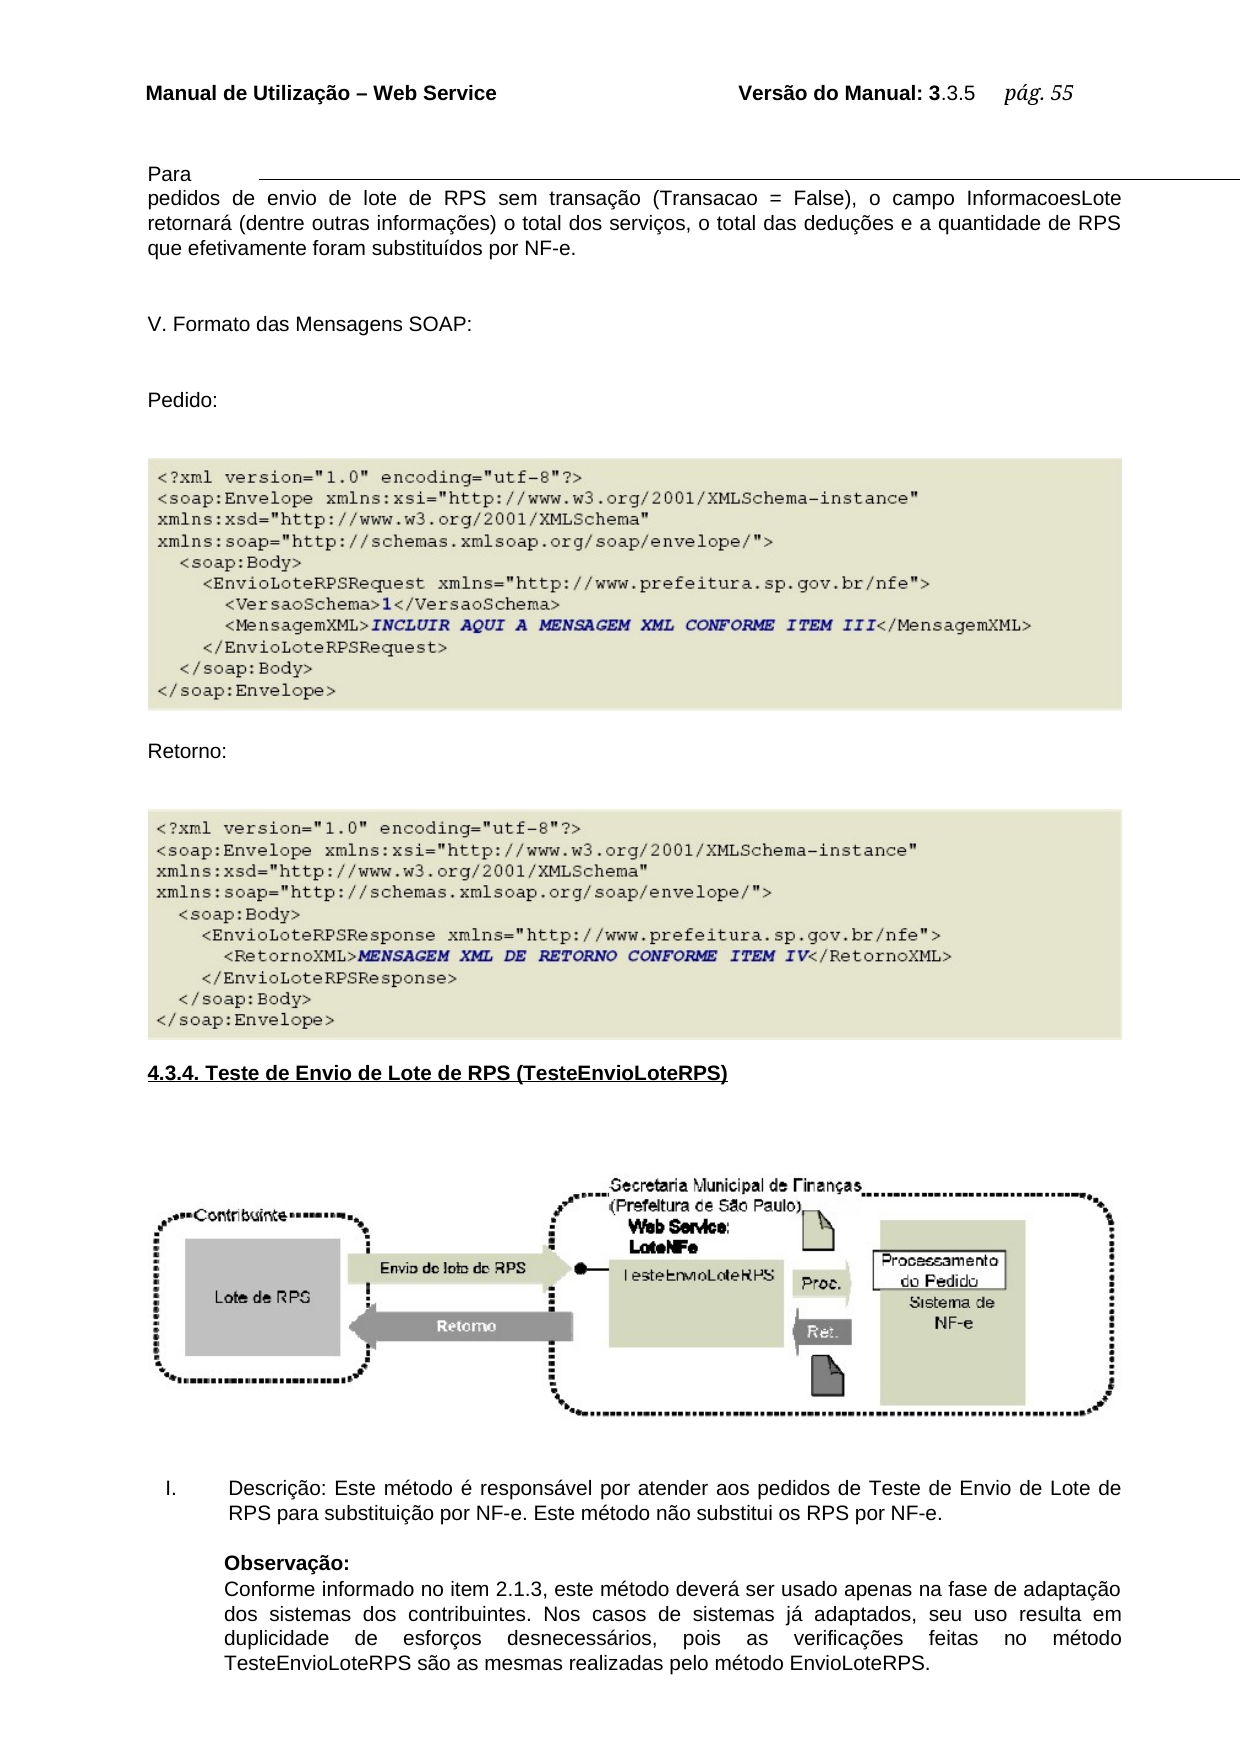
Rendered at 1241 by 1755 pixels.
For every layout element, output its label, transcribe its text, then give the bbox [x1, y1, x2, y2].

text Pedido: [147, 388, 1123, 412]
text Observação: [224, 1551, 1131, 1575]
text Para pedidos de envio de lote de RPS sem transação (Transacao = False), o campo InformacoesLote retornará (dentre outras informações) o total dos serviços, o total das deduções e a quantidade de RPS que efetivamente foram substituídos por NF-e. [147, 162, 1123, 259]
text Retorno: [147, 738, 1123, 762]
list Descrição: Este método é responsável por atender aos pedidos de Teste de Envio de Lote de RPS para substituição por NF-e. Este método não substitui os RPS por NF-e. [165, 1476, 1123, 1524]
text V. Formato das Mensagens SOAP: [147, 312, 1123, 336]
text Conforme informado no item 2.1.3, este método deverá ser usado apenas na fase de adaptação dos sistemas dos contribuintes. Nos casos de sistemas já adaptados, seu uso resulta em duplicidade de esforços desnecessários, pois as verificações feitas no método TesteEnvioLoteRPS são as mesmas realizadas pelo método EnvioLoteRPS. [224, 1577, 1123, 1675]
subtitle 4.3.4. Teste de Envio de Lote de RPS (TesteEnvioLoteRPS) [147, 1060, 1131, 1084]
